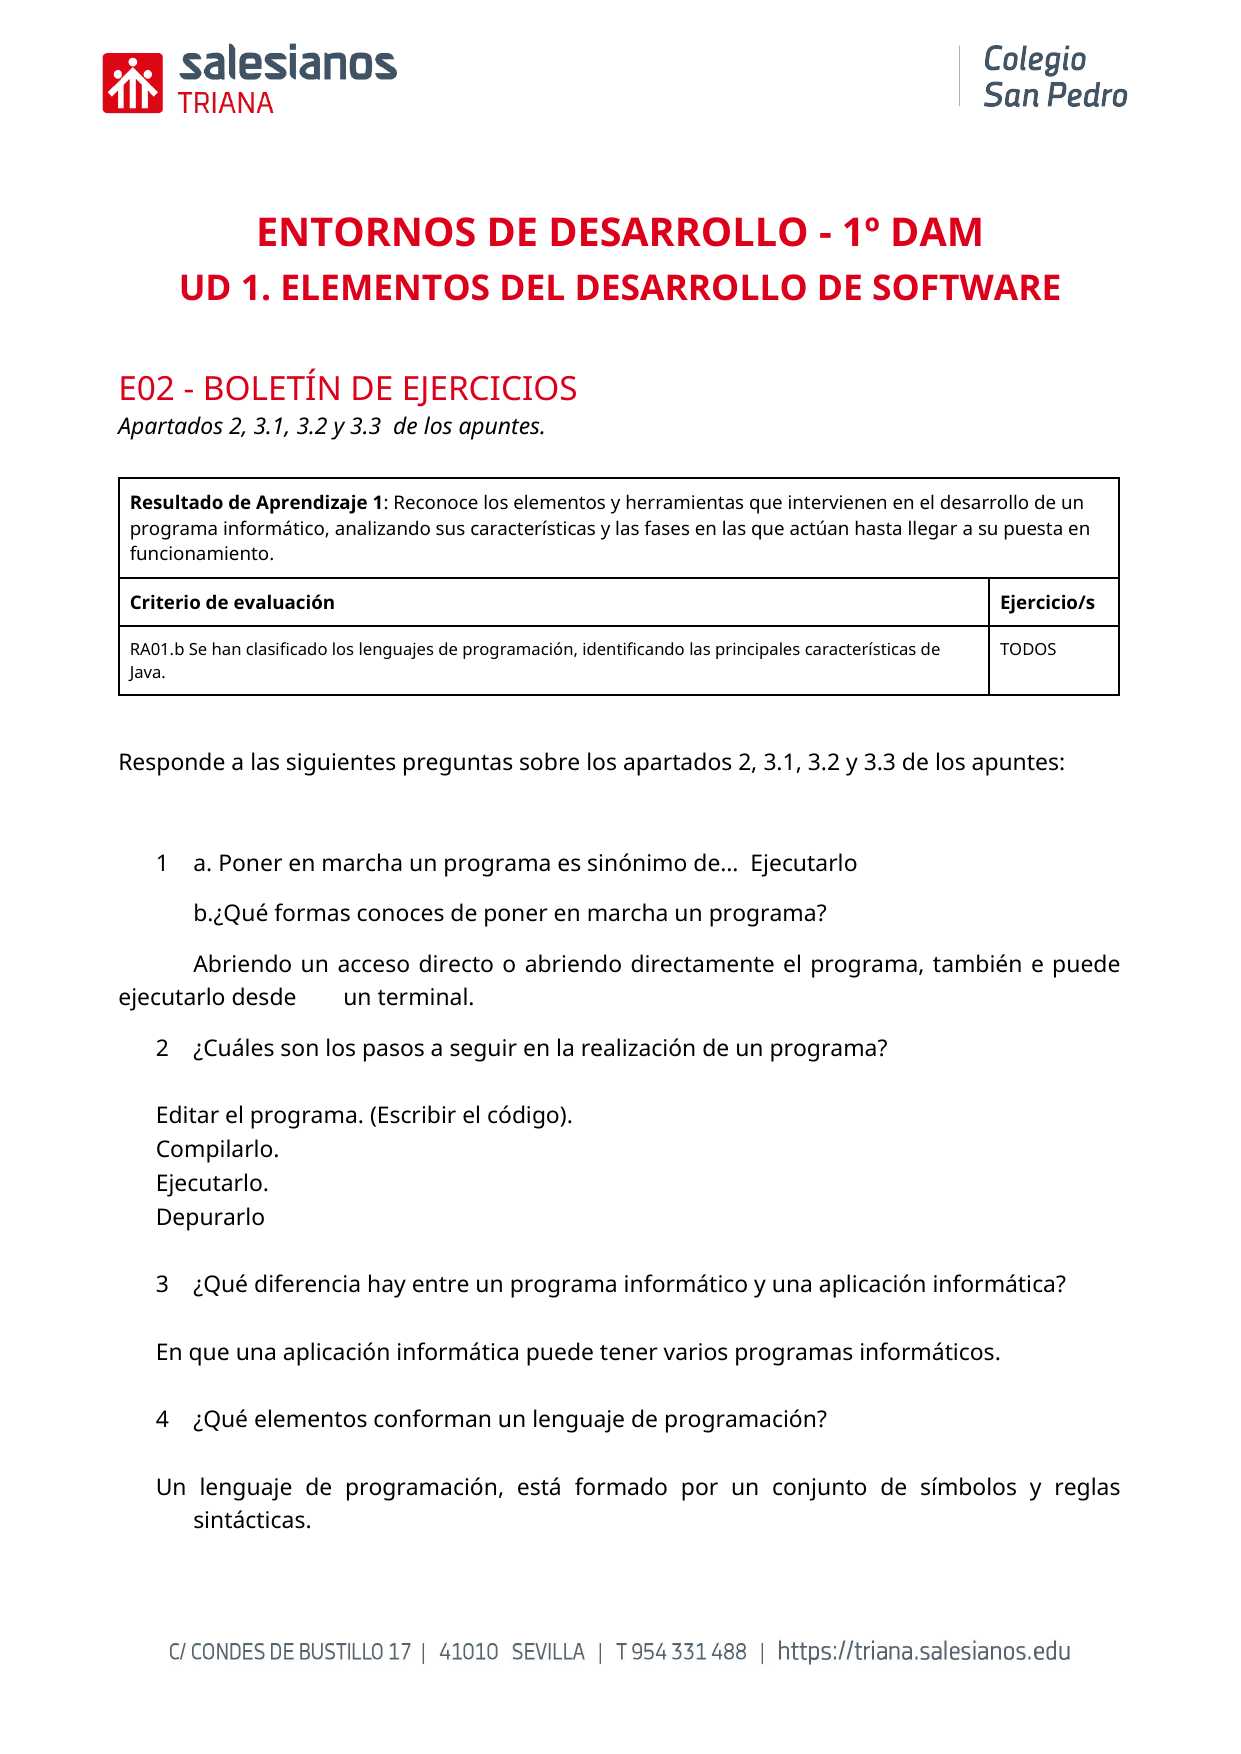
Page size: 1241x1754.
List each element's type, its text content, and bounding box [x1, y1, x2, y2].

text Editar el programa. (Escribir el código). [156, 1099, 1122, 1131]
text Depurarlo [156, 1201, 1122, 1232]
list a. Poner en marcha un programa es sinónimo de… Ejecutarlo [156, 847, 1122, 878]
text Abriendo un acceso directo o abriendo directamente el programa, también e puede ejecutarlo desde un terminal. [118, 948, 1122, 1013]
picture [93, 28, 402, 125]
table_cell Ejercicio/s [990, 579, 1118, 625]
table_cell TODOS [990, 627, 1118, 693]
picture [0, 1632, 1241, 1699]
subtitle UD 1. ELEMENTOS DEL DESARROLLO DE SOFTWARE [118, 262, 1122, 311]
subtitle E02 - BOLETÍN DE EJERCICIOS [118, 364, 1122, 410]
text Apartados 2, 3.1, 3.2 y 3.3 de los apuntes. [118, 410, 1122, 441]
text Responde a las siguientes preguntas sobre los apartados 2, 3.1, 3.2 y 3.3 de los apuntes: [118, 746, 1122, 777]
table_cell Criterio de evaluación [120, 579, 988, 625]
table_header Resultado de Aprendizaje 1: Reconoce los elementos y herramientas que intervienen en el desarrollo de un programa informático, analizando sus características y las fases en las que actúan hasta llegar a su puesta en funcionamiento. [120, 479, 1118, 577]
text Ejecutarlo. [156, 1167, 1122, 1198]
list ¿Cuáles son los pasos a seguir en la realización de un programa? [156, 1032, 1122, 1063]
list ¿Qué elementos conforman un lenguaje de programación? [156, 1403, 1122, 1434]
text Un lenguaje de programación, está formado por un conjunto de símbolos y reglas sintácticas. [156, 1471, 1122, 1536]
picture [951, 32, 1136, 122]
text b.¿Qué formas conoces de poner en marcha un programa? [118, 897, 1122, 928]
text Compilarlo. [156, 1133, 1122, 1164]
subtitle ENTORNOS DE DESARROLLO - 1º DAM [118, 204, 1122, 258]
text En que una aplicación informática puede tener varios programas informáticos. [156, 1336, 1122, 1367]
list ¿Qué diferencia hay entre un programa informático y una aplicación informática? [156, 1268, 1122, 1299]
table_cell RA01.b Se han clasificado los lenguajes de programación, identificando las principales características de Java. [120, 627, 988, 693]
